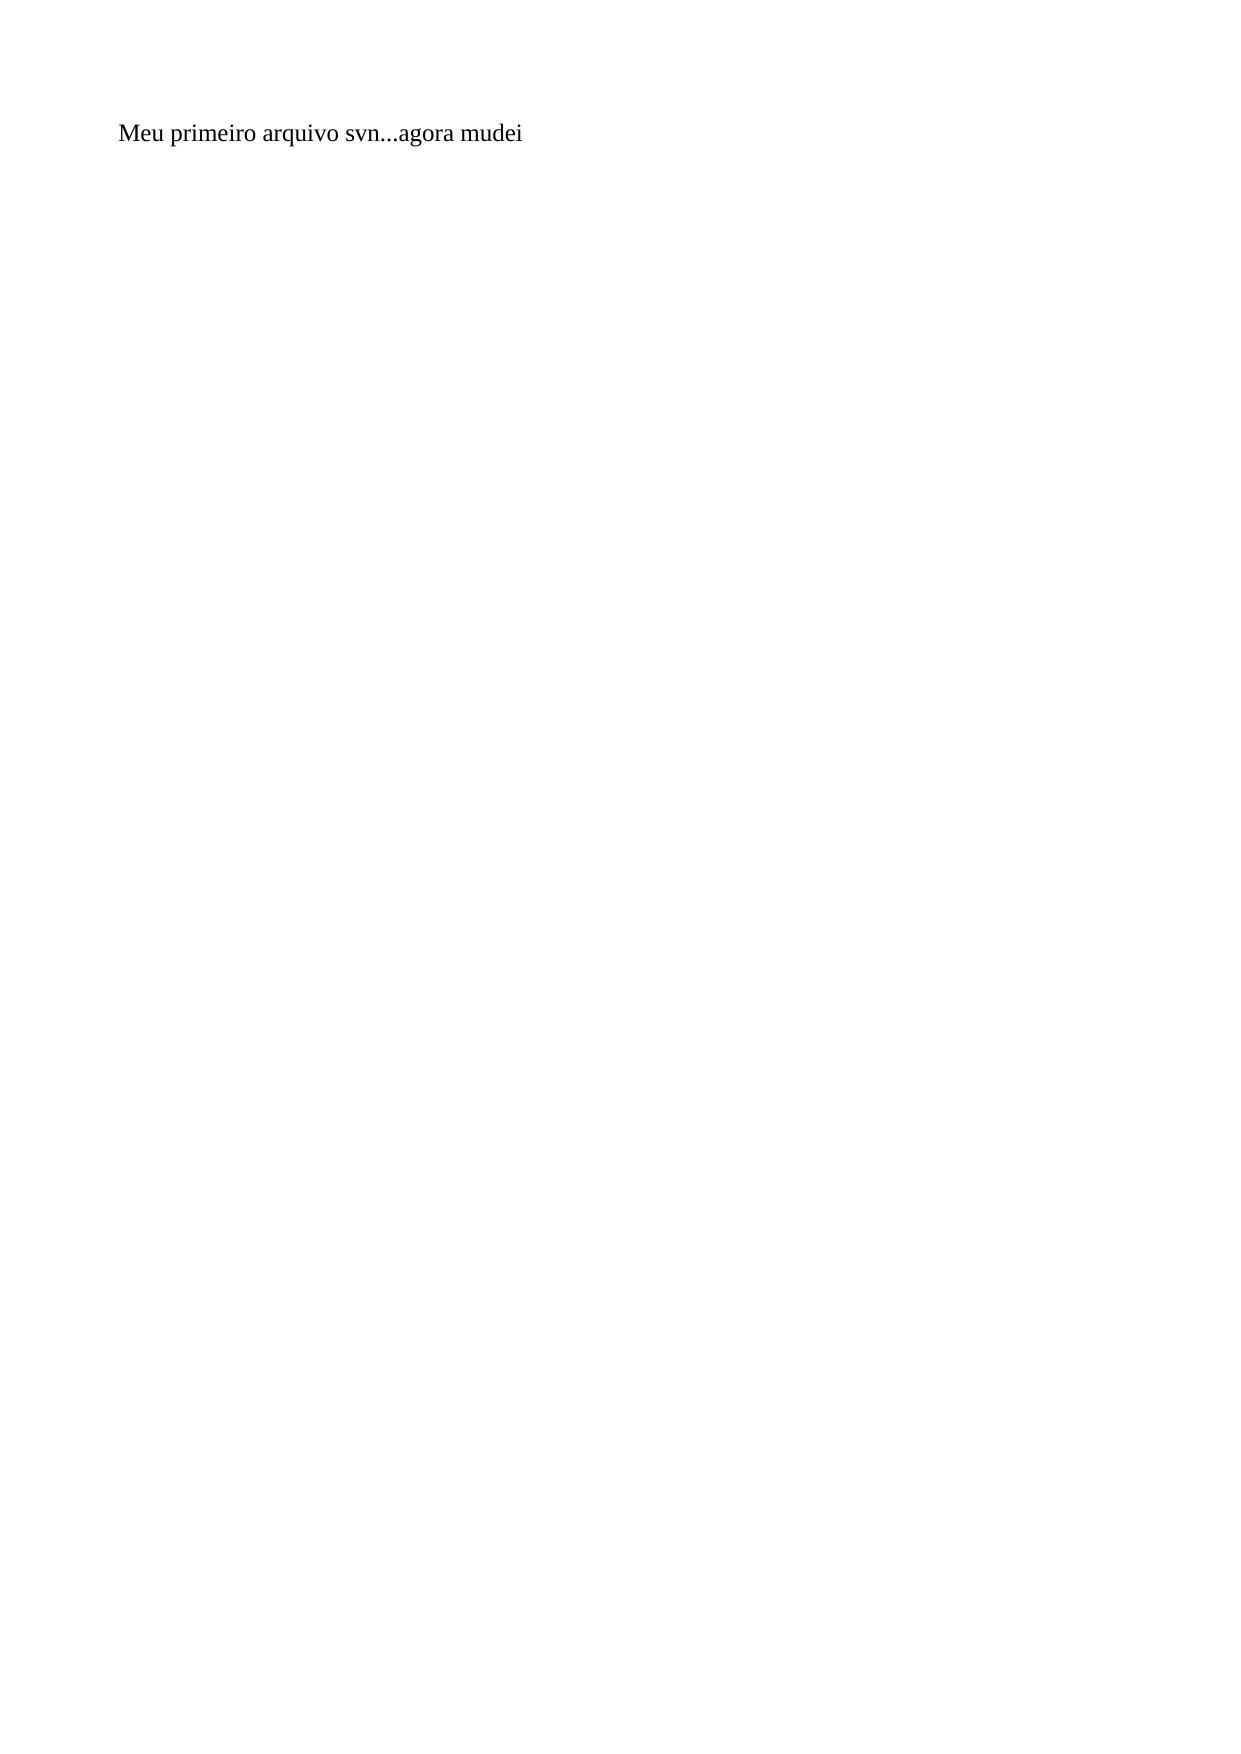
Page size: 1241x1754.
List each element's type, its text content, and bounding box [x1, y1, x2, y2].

text Meu primeiro arquivo svn...agora mudei [118, 118, 1122, 147]
